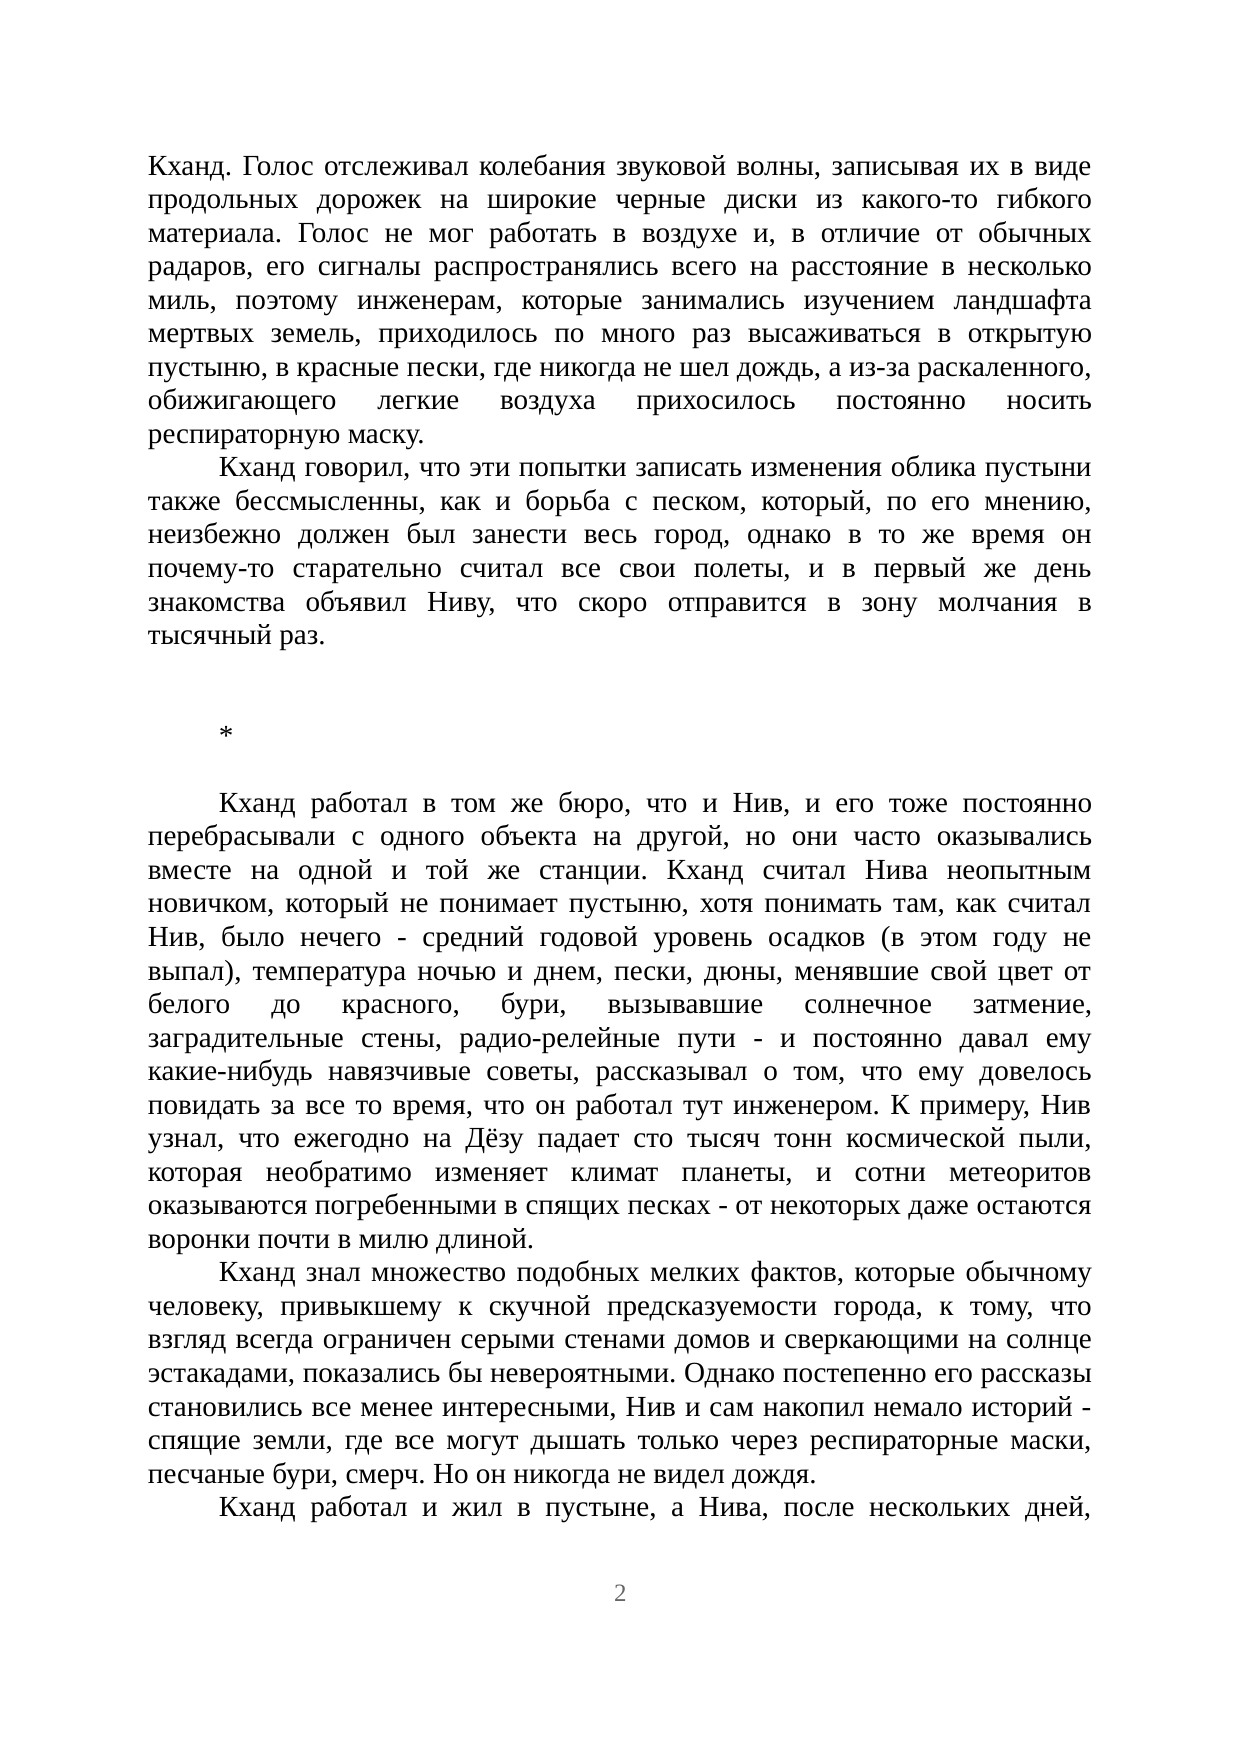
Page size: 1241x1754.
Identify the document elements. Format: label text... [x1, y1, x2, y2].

text Кханд работал и жил в пустыне, а Нива, после нескольких дней, [148, 1489, 1093, 1523]
text Кханд. Голос отслеживал колебания звуковой волны, записывая их в виде продольных дорожек на широкие черные диски из какого-то гибкого материала. Голос не мог работать в воздухе и, в отличие от обычных радаров, его сигналы распространялись всего на расстояние в несколько миль, поэтому инженерам, которые занимались изучением ландшафта мертвых земель, приходилось по много раз высаживаться в открытую пустыню, в красные пески, где никогда не шел дождь, а из-за раскаленного, обижигающего легкие воздуха прихосилось постоянно носить респираторную маску. [148, 148, 1093, 449]
text Кханд работал в том же бюро, что и Нив, и его тоже постоянно перебрасывали с одного объекта на другой, но они часто оказывались вместе на одной и той же станции. Кханд считал Нива неопытным новичком, который не понимает пустыню, хотя понимать там, как считал Нив, было нечего - средний годовой уровень осадков (в этом году не выпал), температура ночью и днем, пески, дюны, менявшие свой цвет от белого до красного, бури, вызывавшие солнечное затмение, заградительные стены, радио-релейные пути - и постоянно давал ему какие-нибудь навязчивые советы, рассказывал о том, что ему довелось повидать за все то время, что он работал тут инженером. К примеру, Нив узнал, что ежегодно на Дёзу падает сто тысяч тонн космической пыли, которая необратимо изменяет климат планеты, и сотни метеоритов оказываются погребенными в спящих песках - от некоторых даже остаются воронки почти в милю длиной. [148, 785, 1093, 1254]
text Кханд знал множество подобных мелких фактов, которые обычному человеку, привыкшему к скучной предсказуемости города, к тому, что взгляд всегда ограничен серыми стенами домов и сверкающими на солнце эстакадами, показались бы невероятными. Однако постепенно его рассказы становились все менее интересными, Нив и сам накопил немало историй - спящие земли, где все могут дышать только через респираторные маски, песчаные бури, смерч. Но он никогда не видел дождя. [148, 1254, 1093, 1489]
text Кханд говорил, что эти попытки записать изменения облика пустыни также бессмысленны, как и борьба с песком, который, по его мнению, неизбежно должен был занести весь город, однако в то же время он почему-то старательно считал все свои полеты, и в первый же день знакомства объявил Ниву, что скоро отправится в зону молчания в тысячный раз. [148, 449, 1093, 651]
text * [148, 718, 1093, 751]
